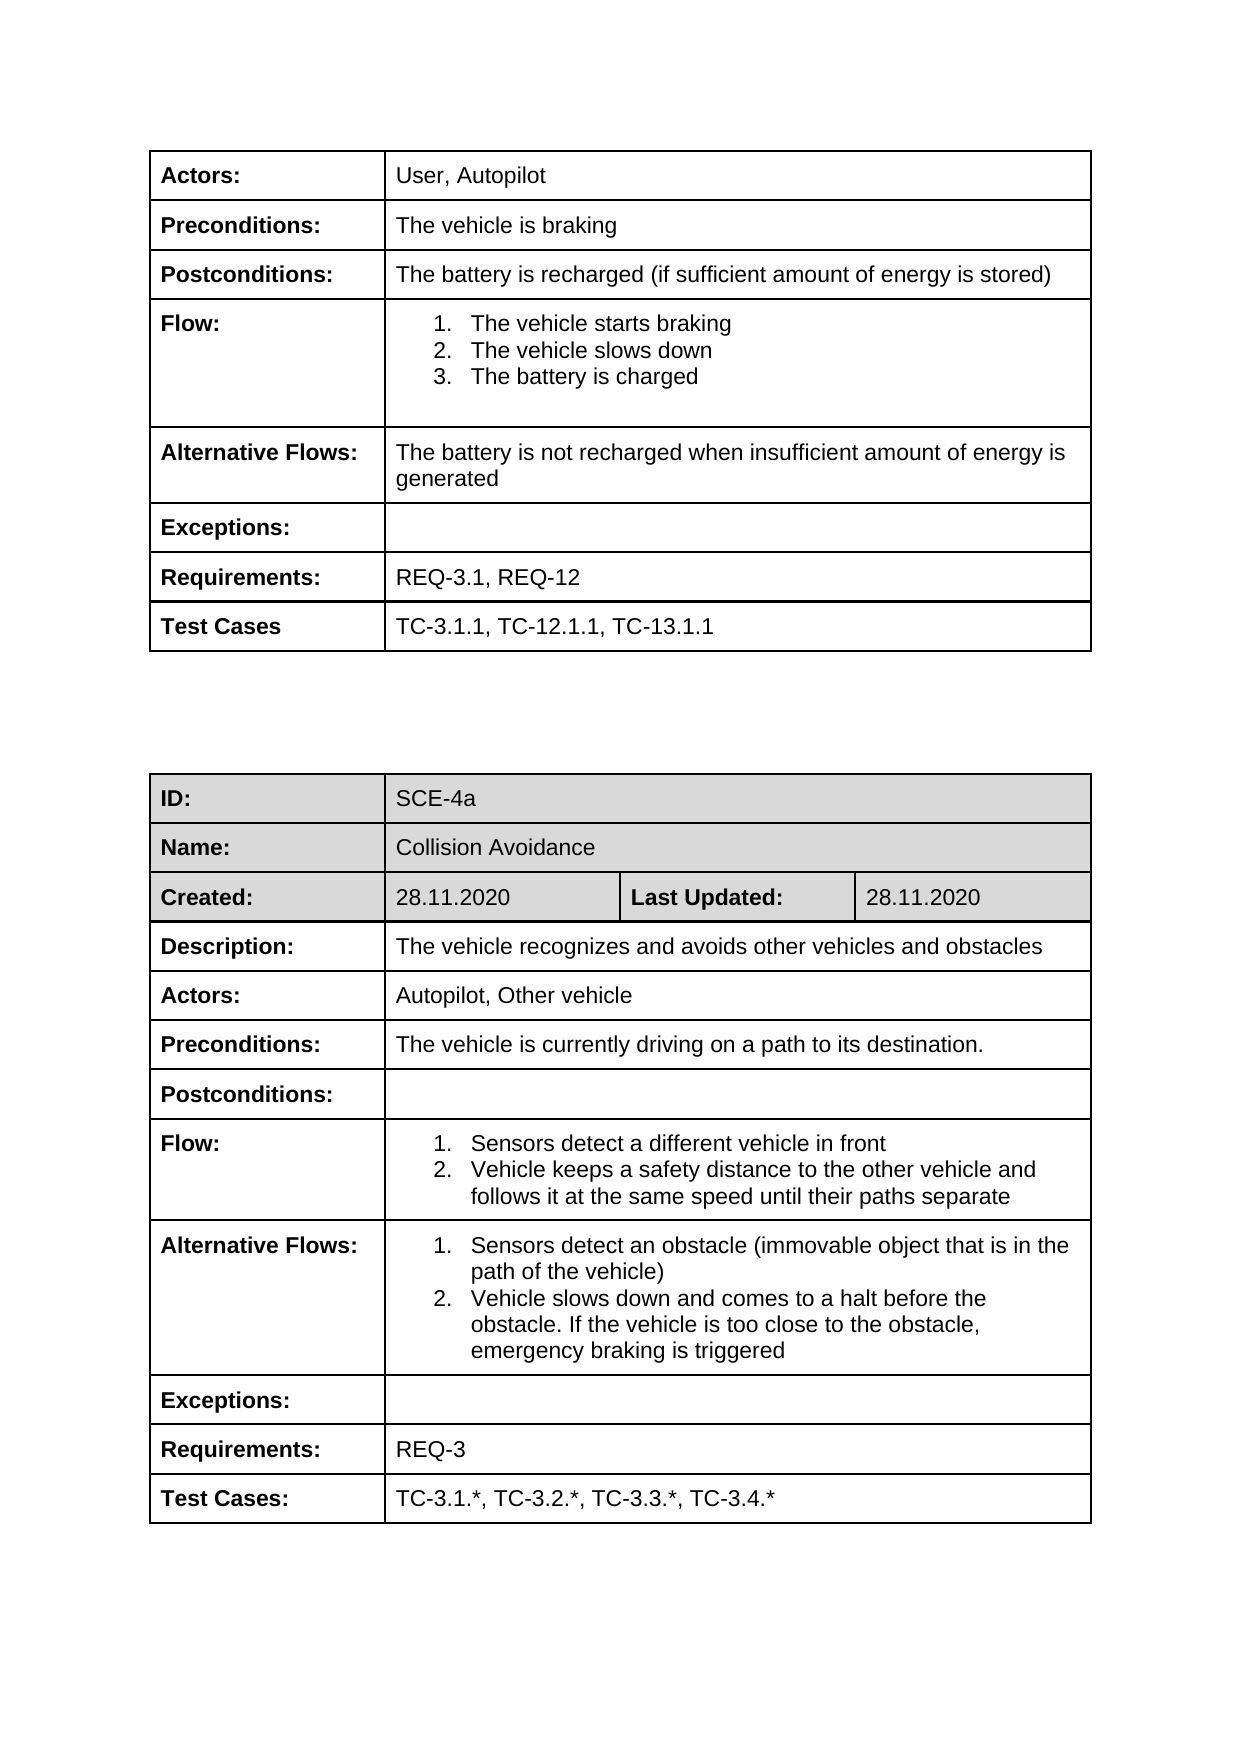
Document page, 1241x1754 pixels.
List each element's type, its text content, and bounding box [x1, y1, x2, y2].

table_cell User, Autopilot [386, 152, 1090, 199]
table_header ID: [151, 775, 384, 822]
table_cell Autopilot, Other vehicle [386, 972, 1090, 1019]
table_cell REQ-3 [386, 1425, 1090, 1473]
table_cell Flow: [151, 1120, 384, 1219]
table_cell 28.11.2020 [386, 873, 619, 920]
table_cell The vehicle is braking [386, 201, 1090, 248]
table_cell [386, 504, 1090, 551]
table_header SCE-4a [386, 775, 1090, 822]
table_cell Created: [151, 873, 384, 920]
table_cell Name: [151, 824, 384, 871]
table_cell Preconditions: [151, 201, 384, 248]
table_cell 28.11.2020 [856, 873, 1090, 920]
table_cell Actors: [151, 972, 384, 1019]
table_cell Exceptions: [151, 1376, 384, 1423]
table_cell Requirements: [151, 553, 384, 600]
table_cell [386, 1376, 1090, 1423]
table_cell Actors: [151, 152, 384, 199]
table_cell Postconditions: [151, 1070, 384, 1117]
table_cell The vehicle starts braking The vehicle slows down The battery is charged [386, 300, 1090, 426]
table_cell Preconditions: [151, 1021, 384, 1068]
table_cell The battery is not recharged when insufficient amount of energy is generated [386, 428, 1090, 502]
table_cell Sensors detect a different vehicle in front Vehicle keeps a safety distance to the other vehicle and follows it at the same speed until their paths separate [386, 1120, 1090, 1219]
table_cell [386, 1070, 1090, 1117]
table_cell Flow: [151, 300, 384, 426]
table_cell Postconditions: [151, 251, 384, 298]
table_cell Exceptions: [151, 504, 384, 551]
table_cell TC-3.1.1, TC-12.1.1, TC-13.1.1 [386, 603, 1090, 649]
table_cell The vehicle recognizes and avoids other vehicles and obstacles [386, 923, 1090, 969]
table_cell REQ-3.1, REQ-12 [386, 553, 1090, 600]
table_cell Last Updated: [621, 873, 854, 920]
table_cell Alternative Flows: [151, 428, 384, 502]
table_cell Test Cases [151, 603, 384, 649]
table_cell TC-3.1.*, TC-3.2.*, TC-3.3.*, TC-3.4.* [386, 1475, 1090, 1522]
table_cell Collision Avoidance [386, 824, 1090, 871]
table_cell Alternative Flows: [151, 1221, 384, 1374]
table_cell Sensors detect an obstacle (immovable object that is in the path of the vehicle) Vehicle slows down and comes to a halt before the obstacle. If the vehicle is too close to the obstacle, emergency braking is triggered [386, 1221, 1090, 1374]
table_cell Requirements: [151, 1425, 384, 1473]
table_cell The battery is recharged (if sufficient amount of energy is stored) [386, 251, 1090, 298]
table_cell Test Cases: [151, 1475, 384, 1522]
table_cell The vehicle is currently driving on a path to its destination. [386, 1021, 1090, 1068]
table_cell Description: [151, 923, 384, 969]
